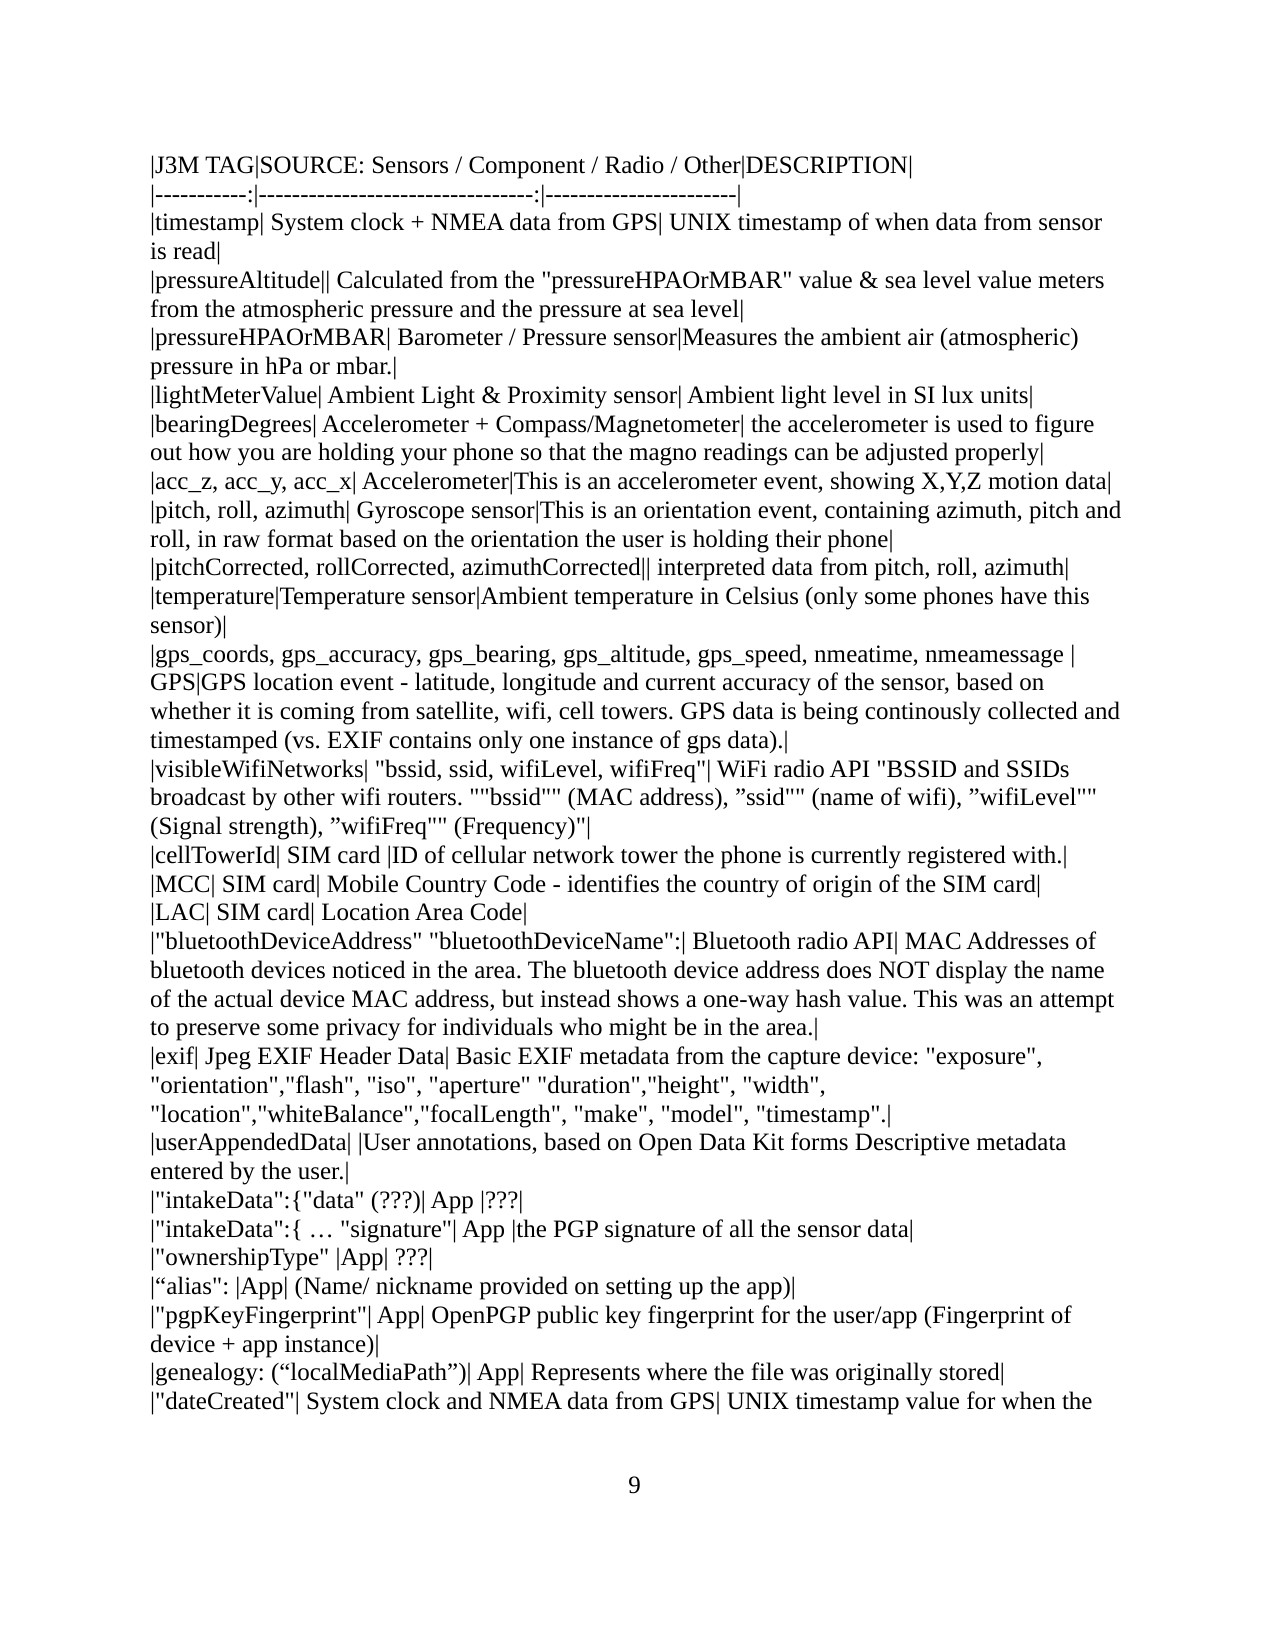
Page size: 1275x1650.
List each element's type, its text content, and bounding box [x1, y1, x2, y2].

text |J3M TAG|SOURCE: Sensors / Component / Radio / Other|DESCRIPTION| |-----------:|---------------------------------:|-----------------------| |timestamp| System clock + NMEA data from GPS| UNIX timestamp of when data from sensor is read| |pressureAltitude|| Calculated from the "pressureHPAOrMBAR" value & sea level value meters from the atmospheric pressure and the pressure at sea level| |pressureHPAOrMBAR| Barometer / Pressure sensor|Measures the ambient air (atmospheric) pressure in hPa or mbar.| |lightMeterValue| Ambient Light & Proximity sensor| Ambient light level in SI lux units| |bearingDegrees| Accelerometer + Compass/Magnetometer| the accelerometer is used to figure out how you are holding your phone so that the magno readings can be adjusted properly| |acc_z, acc_y, acc_x| Accelerometer|This is an accelerometer event, showing X,Y,Z motion data| |pitch, roll, azimuth| Gyroscope sensor|This is an orientation event, containing azimuth, pitch and roll, in raw format based on the orientation the user is holding their phone| |pitchCorrected, rollCorrected, azimuthCorrected|| interpreted data from pitch, roll, azimuth| |temperature|Temperature sensor|Ambient temperature in Celsius (only some phones have this sensor)| |gps_coords, gps_accuracy, gps_bearing, gps_altitude, gps_speed, nmeatime, nmeamessage |GPS|GPS location event - latitude, longitude and current accuracy of the sensor, based on whether it is coming from satellite, wifi, cell towers. GPS data is being continously collected and timestamped (vs. EXIF contains only one instance of gps data).| |visibleWifiNetworks| "bssid, ssid, wifiLevel, wifiFreq"| WiFi radio API "BSSID and SSIDs broadcast by other wifi routers. ""bssid"" (MAC address), ”ssid"" (name of wifi), ”wifiLevel"" (Signal strength), ”wifiFreq"" (Frequency)"| |cellTowerId| SIM card |ID of cellular network tower the phone is currently registered with.| |MCC| SIM card| Mobile Country Code - identifies the country of origin of the SIM card| |LAC| SIM card| Location Area Code| |"bluetoothDeviceAddress" "bluetoothDeviceName":| Bluetooth radio API| MAC Addresses of bluetooth devices noticed in the area. The bluetooth device address does NOT display the name of the actual device MAC address, but instead shows a one-way hash value. This was an attempt to preserve some privacy for individuals who might be in the area.| |exif| Jpeg EXIF Header Data| Basic EXIF metadata from the capture device: "exposure", "orientation","flash", "iso", "aperture" "duration","height", "width", "location","whiteBalance","focalLength", "make", "model", "timestamp".| |userAppendedData| |User annotations, based on Open Data Kit forms Descriptive metadata entered by the user.| |"intakeData":{"data" (???)| App |???| |"intakeData":{ … "signature"| App |the PGP signature of all the sensor data| |"ownershipType" |App| ???| |“alias": |App| (Name/ nickname provided on setting up the app)| |"pgpKeyFingerprint"| App| OpenPGP public key fingerprint for the user/app (Fingerprint of device + app instance)| |genealogy: (“localMediaPath”)| App| Represents where the file was originally stored| |"dateCreated"| System clock and NMEA data from GPS| UNIX timestamp value for when the [150, 150, 1125, 1415]
